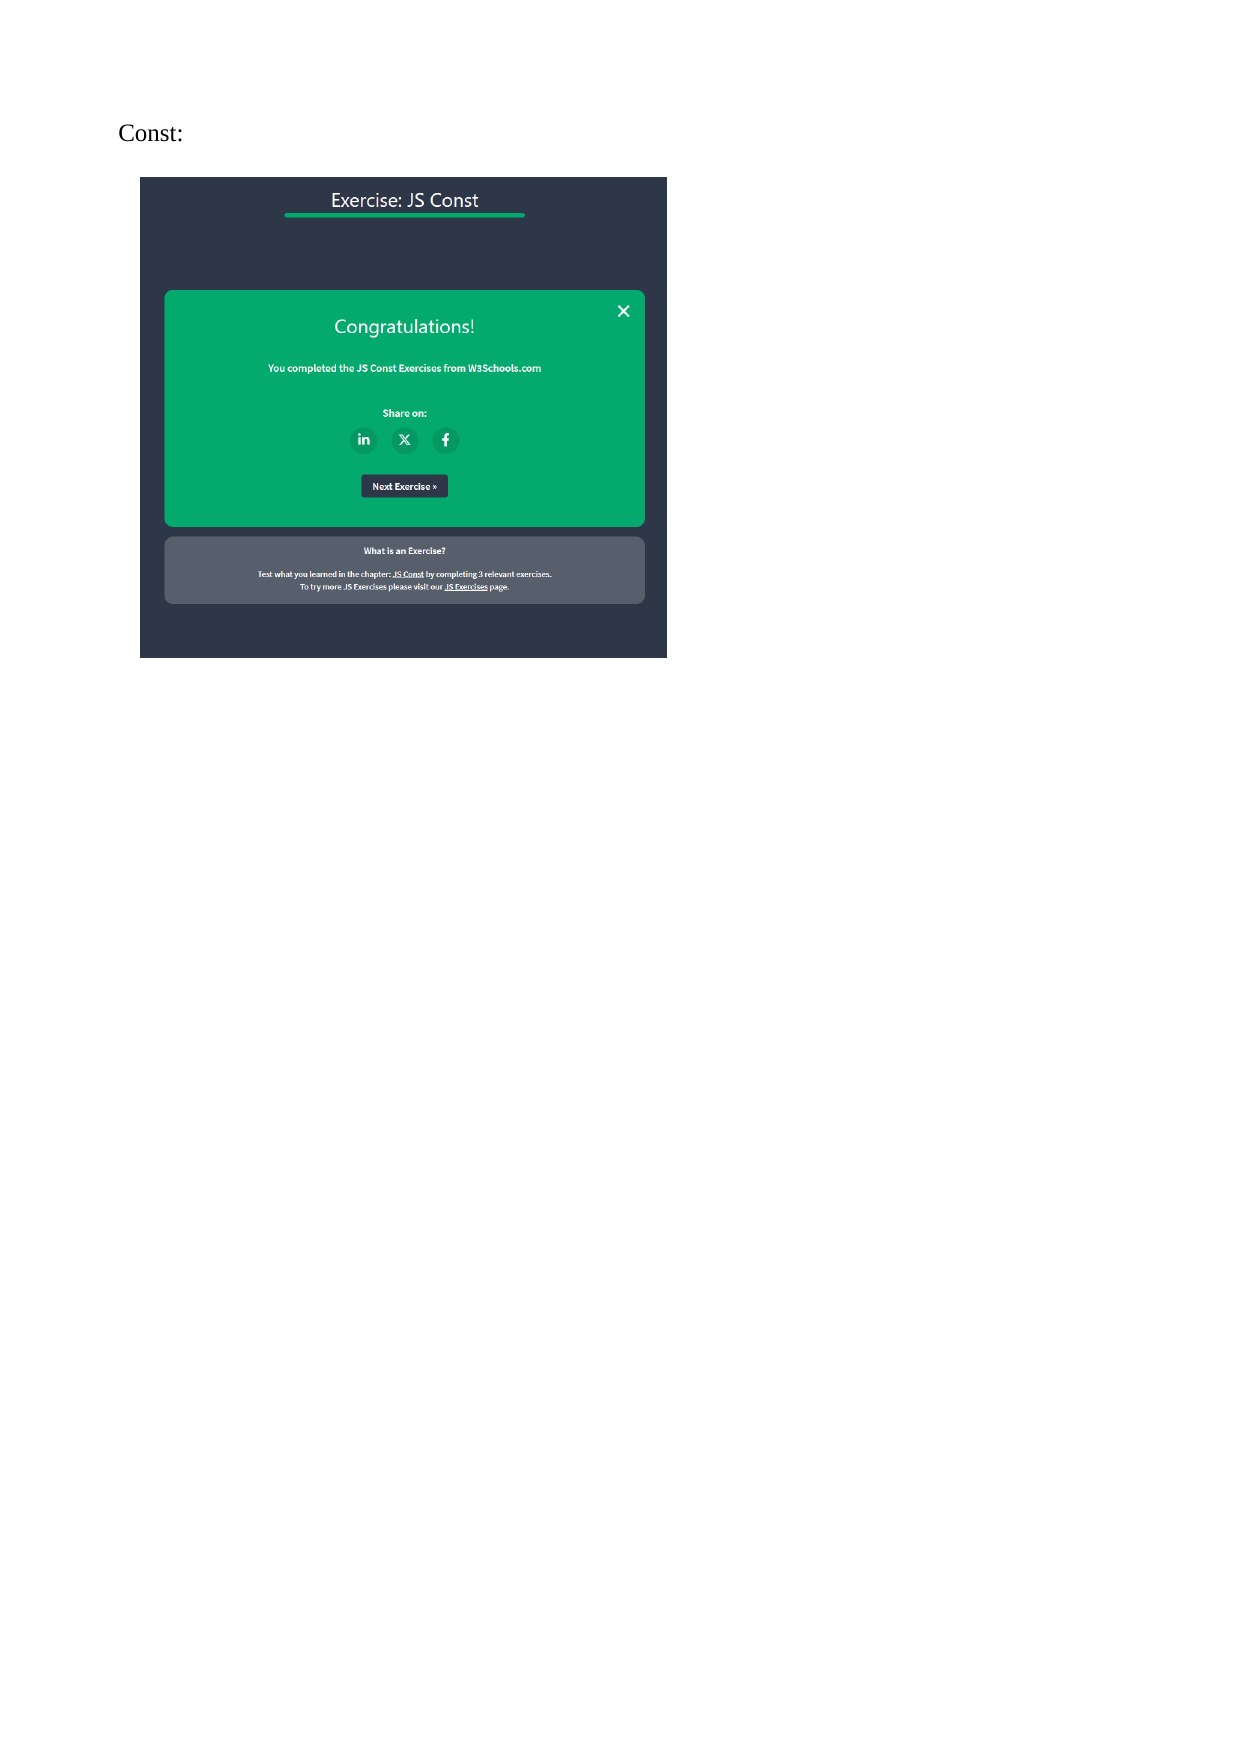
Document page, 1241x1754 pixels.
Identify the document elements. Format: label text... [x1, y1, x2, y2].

text Const: [118, 118, 1122, 147]
picture [140, 177, 667, 658]
